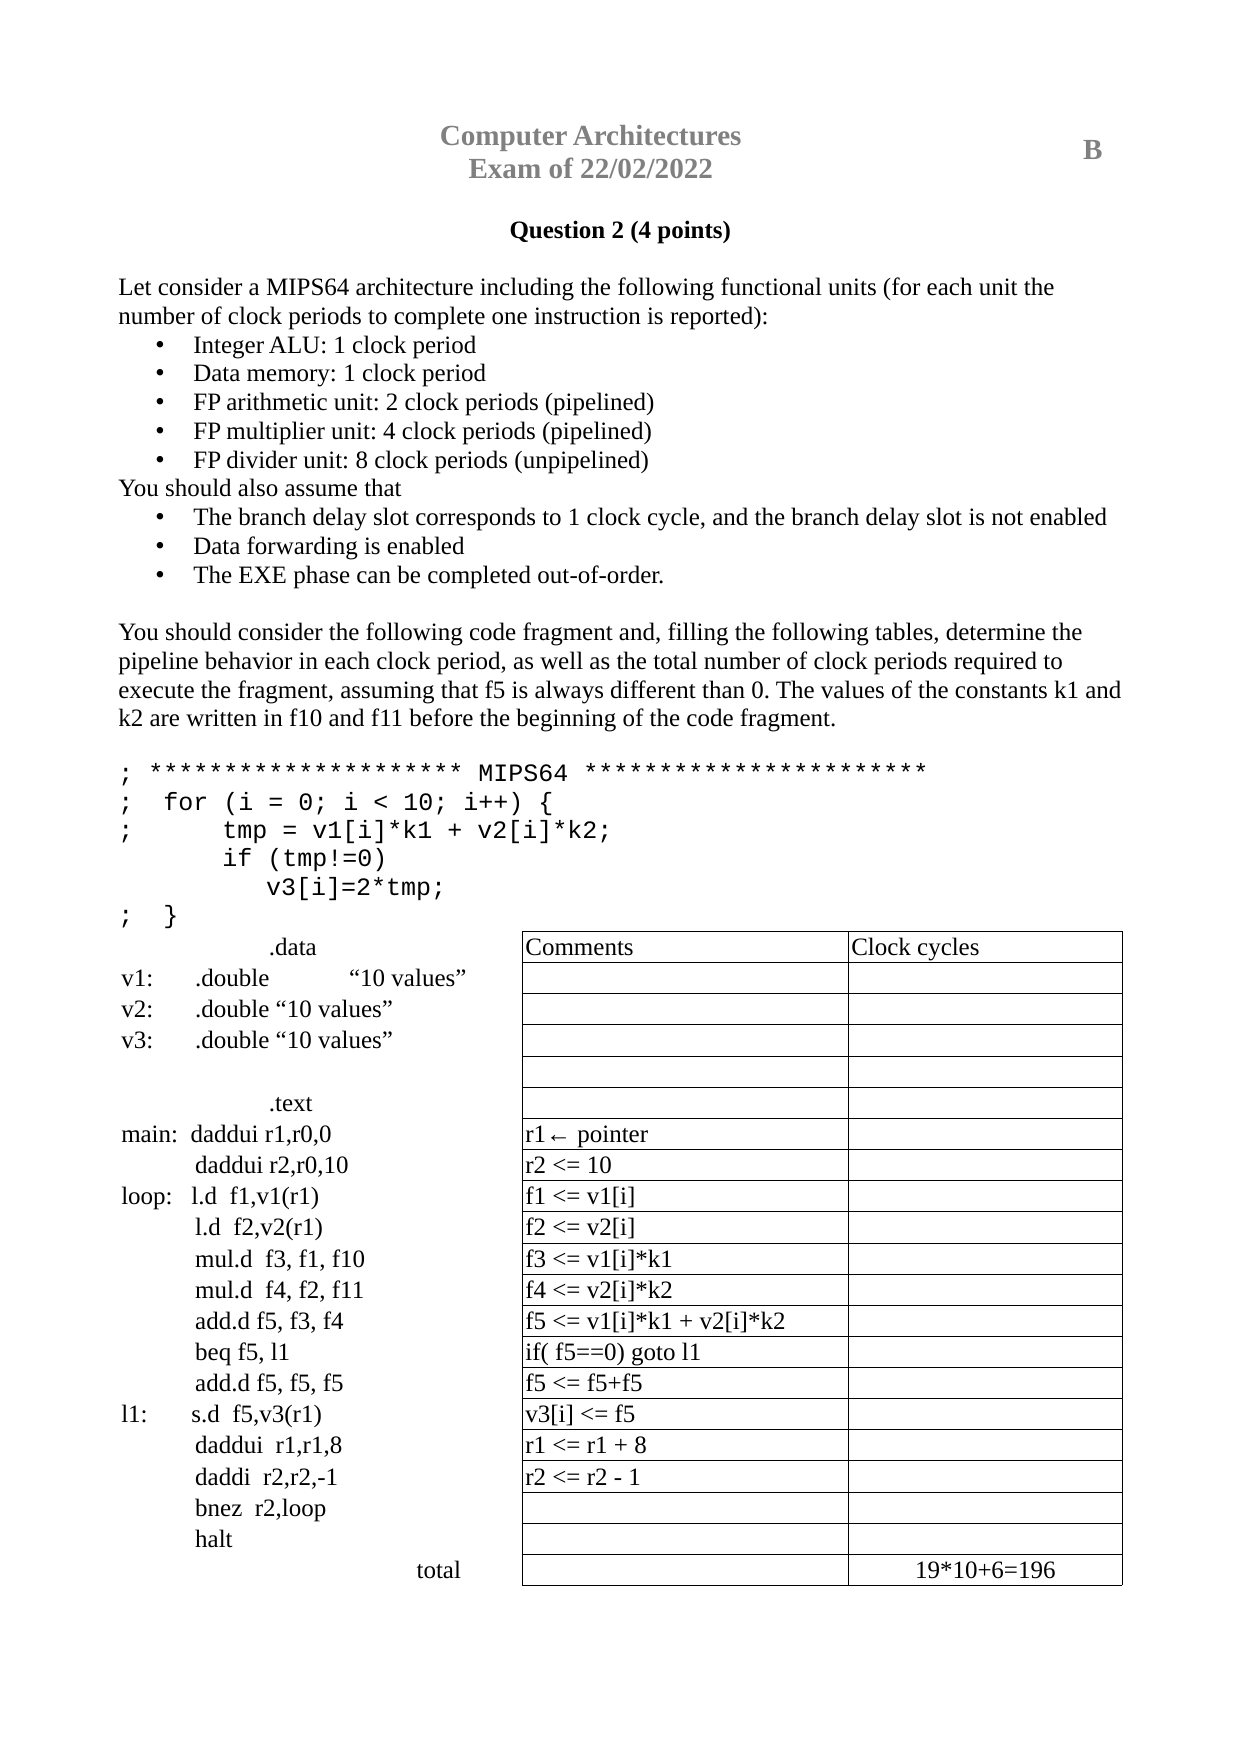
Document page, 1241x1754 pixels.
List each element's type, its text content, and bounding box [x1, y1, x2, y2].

table_cell [849, 1025, 1122, 1056]
table_cell [849, 1399, 1122, 1429]
table_cell [523, 1493, 848, 1523]
list Data forwarding is enabled [156, 531, 1122, 560]
table_cell [849, 1057, 1122, 1087]
table_cell bnez r2,loop [118, 1492, 522, 1523]
table_cell r1 <= r1 + 8 [523, 1430, 848, 1460]
text ; tmp = v1[i]*k1 + v2[i]*k2; [118, 818, 1122, 846]
table_cell .text [118, 1087, 522, 1118]
text Let consider a MIPS64 architecture including the following functional units (for each unit the number of clock periods to complete one instruction is reported): [118, 272, 1122, 330]
table_cell loop: l.d f1,v1(r1) [118, 1180, 522, 1211]
table_cell [849, 1275, 1122, 1305]
table_cell mul.d f4, f2, f11 [118, 1274, 522, 1305]
table_cell if( f5==0) goto l1 [523, 1337, 848, 1367]
table_cell [523, 1555, 848, 1585]
table_header .data [118, 931, 522, 962]
table_cell [849, 1119, 1122, 1149]
table_cell f5 <= f5+f5 [523, 1368, 848, 1398]
table_cell f5 <= v1[i]*k1 + v2[i]*k2 [523, 1306, 848, 1336]
list The EXE phase can be completed out-of-order. [156, 560, 1122, 588]
table_cell 19*10+6=196 [849, 1555, 1122, 1585]
table_cell [849, 1493, 1122, 1523]
table_cell [849, 1430, 1122, 1460]
text Question 2 (4 points) [118, 215, 1122, 243]
text ; } [118, 903, 1122, 931]
table_cell f3 <= v1[i]*k1 [523, 1244, 848, 1273]
text ; for (i = 0; i < 10; i++) { [118, 789, 1122, 818]
table_cell [118, 1056, 522, 1087]
table_cell f1 <= v1[i] [523, 1181, 848, 1211]
text ; ********************* MIPS64 *********************** [118, 761, 1122, 789]
table_cell v3: .double “10 values” [118, 1024, 522, 1056]
list FP divider unit: 8 clock periods (unpipelined) [156, 445, 1122, 473]
table_cell v3[i] <= f5 [523, 1399, 848, 1429]
table_cell r2 <= 10 [523, 1150, 848, 1180]
table_cell [849, 1461, 1122, 1492]
table_cell l1: s.d f5,v3(r1) [118, 1398, 522, 1429]
table_cell [849, 1524, 1122, 1554]
table_cell add.d f5, f3, f4 [118, 1305, 522, 1336]
table_cell [849, 1088, 1122, 1118]
table_cell mul.d f3, f1, f10 [118, 1243, 522, 1273]
list The branch delay slot corresponds to 1 clock cycle, and the branch delay slot is not enabled [156, 502, 1122, 531]
table_cell [849, 1212, 1122, 1242]
list FP arithmetic unit: 2 clock periods (pipelined) [156, 387, 1122, 416]
table_cell beq f5, l1 [118, 1336, 522, 1367]
table_cell halt [118, 1523, 522, 1554]
table_cell daddui r2,r0,10 [118, 1149, 522, 1180]
table_cell r1← pointer [523, 1119, 848, 1149]
table_header Comments [523, 932, 848, 962]
table_cell [523, 1057, 848, 1087]
table_cell [523, 1524, 848, 1554]
table_cell add.d f5, f5, f5 [118, 1367, 522, 1398]
list Data memory: 1 clock period [156, 358, 1122, 387]
text You should also assume that [118, 473, 1122, 502]
table_cell [849, 1337, 1122, 1367]
table_cell v1: .double “10 values” [118, 962, 522, 993]
table_cell total [118, 1554, 522, 1585]
table_cell v2: .double “10 values” [118, 993, 522, 1024]
table_cell daddui r1,r1,8 [118, 1429, 522, 1460]
table_cell [849, 994, 1122, 1024]
table_cell [849, 1150, 1122, 1180]
table_cell [849, 1181, 1122, 1211]
table_cell [523, 994, 848, 1024]
table_cell r2 <= r2 - 1 [523, 1461, 848, 1492]
table_cell [849, 963, 1122, 993]
table_cell [849, 1368, 1122, 1398]
table_cell [849, 1306, 1122, 1336]
table_cell [523, 1025, 848, 1056]
table_cell [523, 963, 848, 993]
text v3[i]=2*tmp; [118, 874, 1122, 903]
table_cell [523, 1088, 848, 1118]
table_cell l.d f2,v2(r1) [118, 1211, 522, 1242]
list FP multiplier unit: 4 clock periods (pipelined) [156, 416, 1122, 445]
list Integer ALU: 1 clock period [156, 330, 1122, 358]
table_cell daddi r2,r2,-1 [118, 1460, 522, 1492]
table_cell main: daddui r1,r0,0 [118, 1118, 522, 1149]
text You should consider the following code fragment and, filling the following tables, determine the pipeline behavior in each clock period, as well as the total number of clock periods required to execute the fragment, assuming that f5 is always different than 0. The values of the constants k1 and k2 are written in f10 and f11 before the beginning of the code fragment. [118, 617, 1122, 732]
table_header Clock cycles [849, 932, 1122, 962]
table_cell f4 <= v2[i]*k2 [523, 1275, 848, 1305]
text if (tmp!=0) [118, 846, 1122, 874]
table_cell f2 <= v2[i] [523, 1212, 848, 1242]
table_cell [849, 1244, 1122, 1273]
